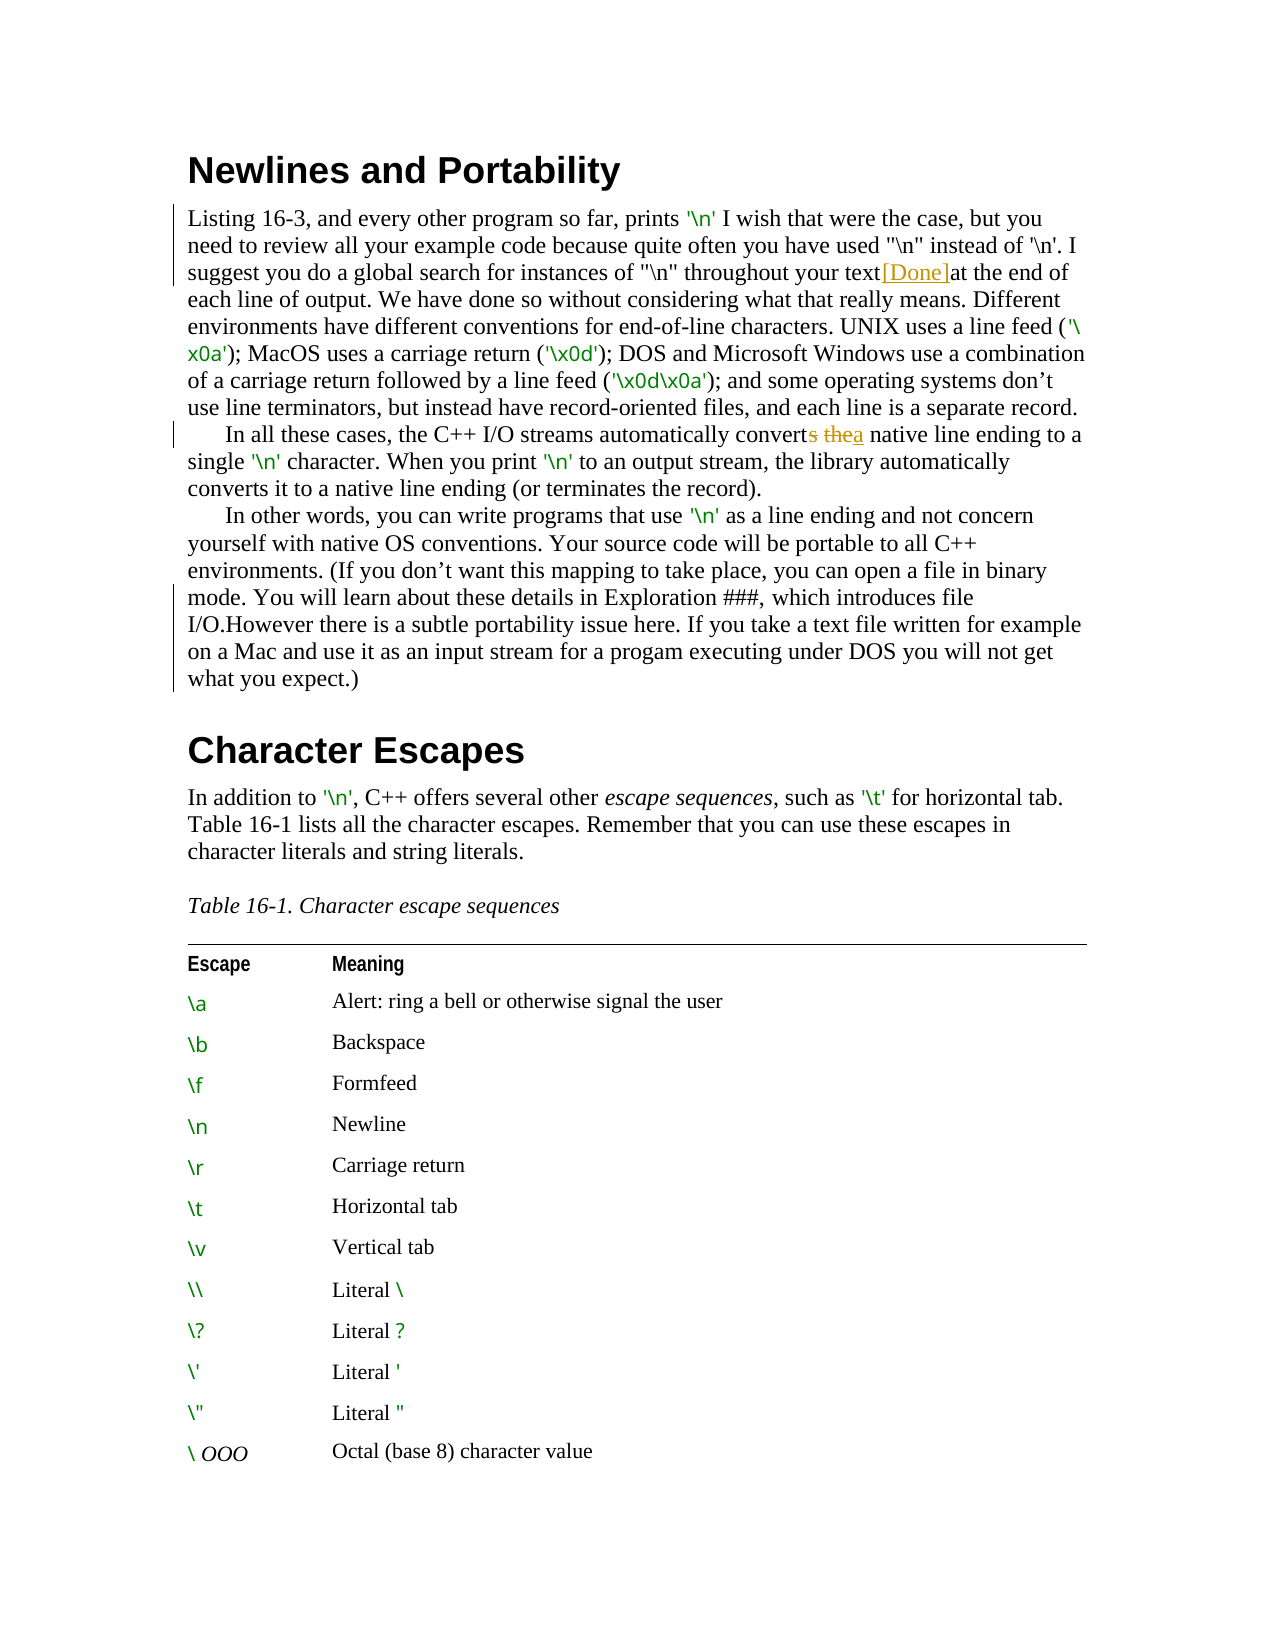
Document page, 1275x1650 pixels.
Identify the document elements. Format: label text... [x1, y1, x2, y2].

text In other words, you can write programs that use '\n' as a line ending and not concern yourself with native OS conventions. Your source code will be portable to all C++ environments. (If you don’t want this mapping to take place, you can open a file in binary mode. You will learn about these details in Exploration ###, which introduces file I/O.However there is a subtle portability issue here. If you take a text file written for example on a Mac and use it as an input stream for a progam executing under DOS you will not get what you expect.) [187, 502, 1087, 692]
table_header Meaning [332, 945, 1087, 989]
table_cell \a [188, 989, 332, 1030]
table_cell Formfeed [332, 1071, 1087, 1112]
table_cell Carriage return [332, 1153, 1087, 1194]
table_cell Horizontal tab [332, 1194, 1087, 1234]
table_cell Literal \ [332, 1276, 1087, 1316]
table_cell \t [188, 1194, 332, 1234]
text Table 16-1. Character escape sequences [187, 890, 1087, 919]
table_cell \" [188, 1398, 332, 1439]
table_cell \\ [188, 1276, 332, 1316]
table_cell \v [188, 1235, 332, 1276]
table_header [188, 932, 332, 944]
table_cell \b [188, 1030, 332, 1071]
table_cell Alert: ring a bell or otherwise signal the user [332, 989, 1087, 1030]
table_cell \f [188, 1071, 332, 1112]
text In all these cases, the C++ I/O streams automatically convert a native line ending to a single '\n' character. When you print '\n' to an output stream, the library automatically converts it to a native line ending (or terminates the record). [187, 421, 1087, 502]
table_cell Vertical tab [332, 1235, 1087, 1276]
table_cell \ OOO [188, 1439, 332, 1480]
table_cell Literal " [332, 1398, 1087, 1439]
text In addition to '\n', C++ offers several other escape sequences, such as '\t' for horizontal tab. Table 16-1 lists all the character escapes. Remember that you can use these escapes in character literals and string literals. [187, 784, 1087, 865]
table_cell \n [188, 1112, 332, 1153]
table_cell \' [188, 1358, 332, 1398]
table_header [332, 932, 1087, 944]
table_cell Backspace [332, 1030, 1087, 1071]
subtitle Character Escapes [187, 729, 1087, 771]
table_cell \? [188, 1316, 332, 1357]
table_cell Newline [332, 1112, 1087, 1153]
table_cell Literal ? [332, 1316, 1087, 1357]
text Listing 16-3, and every other program so far, prints '\n' I wish that were the case, but you need to review all your example code because quite often you have used "\n" instead of '\n'. I suggest you do a global search for instances of "\n" throughout your text[Done]at the end of each line of output. We have done so without considering what that really means. Different environments have different conventions for end-of-line characters. UNIX uses a line feed ('\x0a'); MacOS uses a carriage return ('\x0d'); DOS and Microsoft Windows use a combination of a carriage return followed by a line feed ('\x0d\x0a'); and some operating systems don’t use line terminators, but instead have record-oriented files, and each line is a separate record. [187, 204, 1087, 421]
table_cell \r [188, 1153, 332, 1194]
table_cell Literal ' [332, 1358, 1087, 1398]
subtitle Newlines and Portability [187, 150, 1087, 192]
table_cell Octal (base 8) character value [332, 1439, 1087, 1480]
table_header Escape [188, 945, 332, 989]
